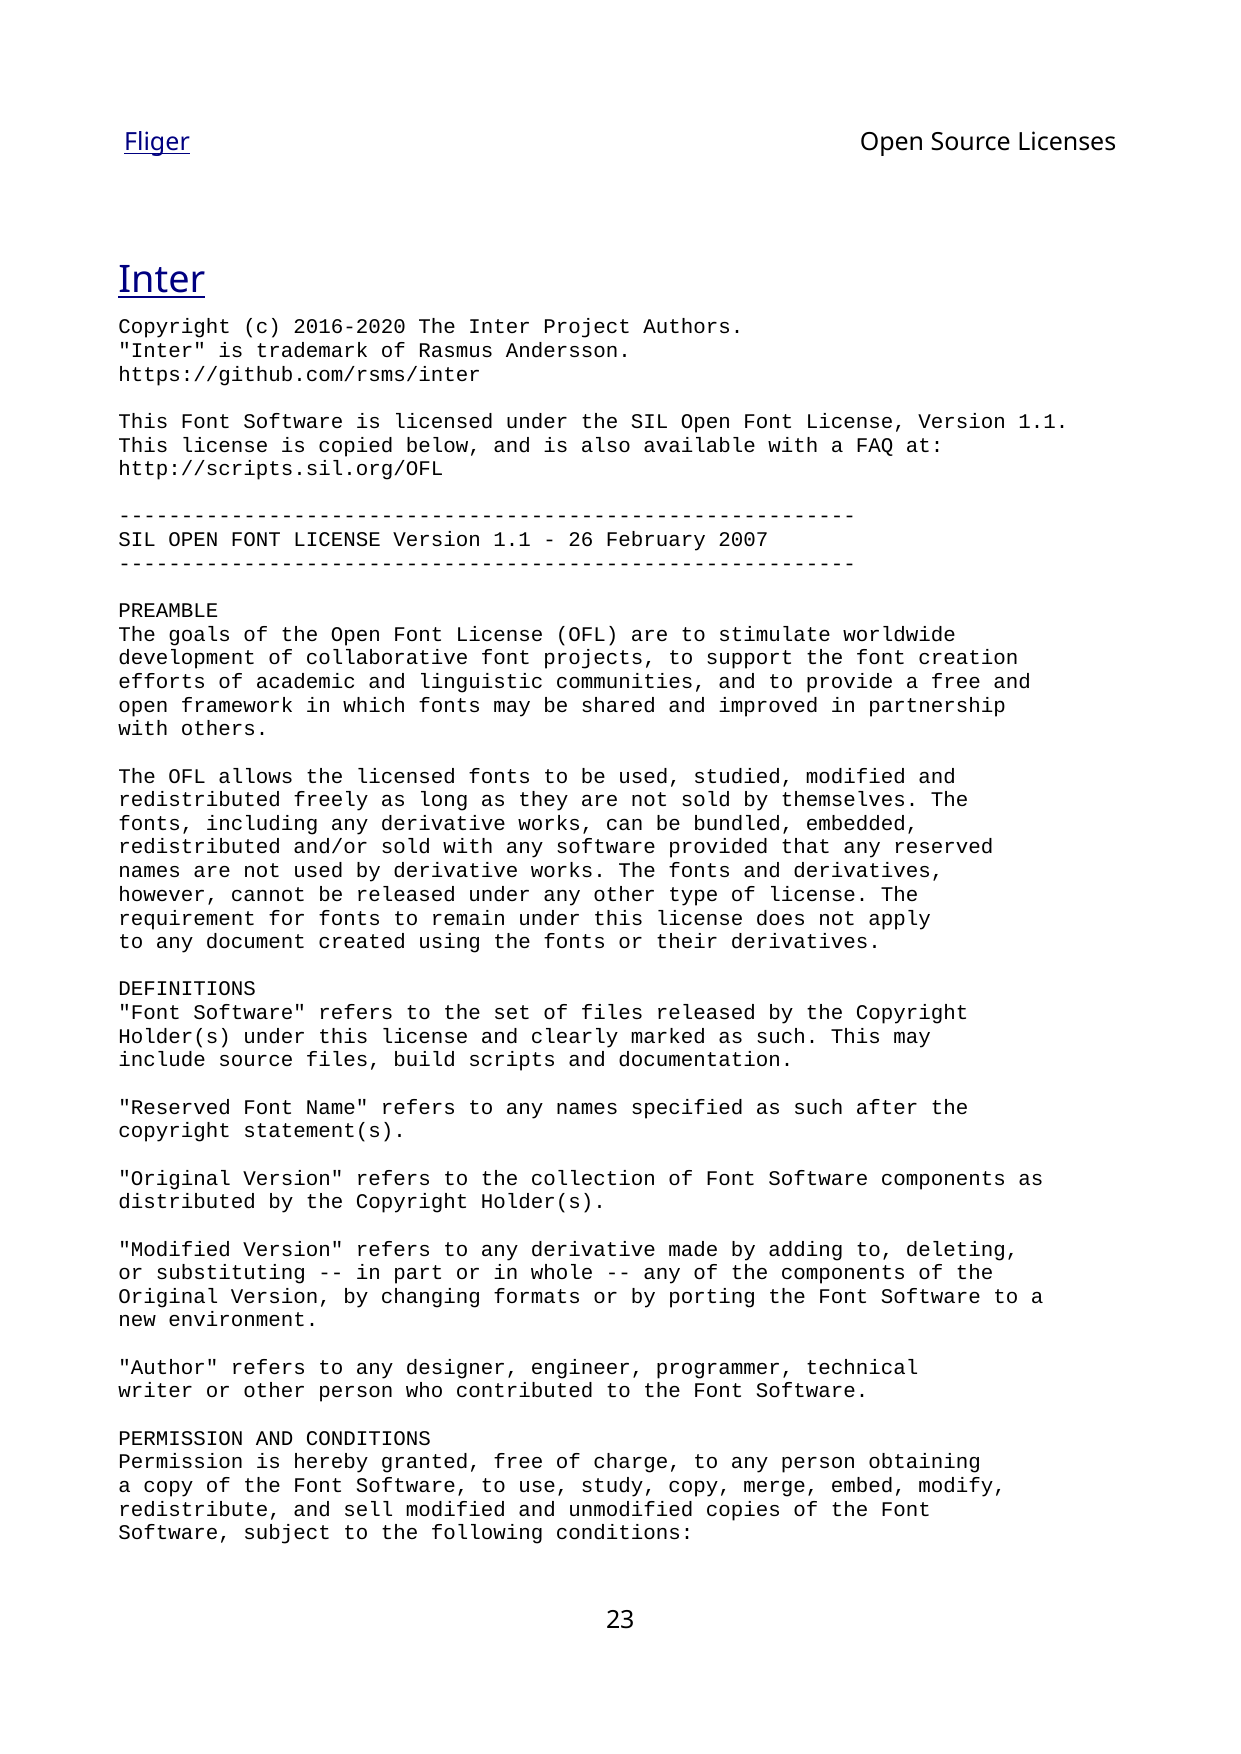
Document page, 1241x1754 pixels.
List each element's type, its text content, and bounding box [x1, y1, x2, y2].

text The goals of the Open Font License (OFL) are to stimulate worldwide [118, 624, 1122, 647]
text open framework in which fonts may be shared and improved in partnership [118, 695, 1122, 718]
text fonts, including any derivative works, can be bundled, embedded, [118, 813, 1122, 837]
text PERMISSION AND CONDITIONS [118, 1428, 1122, 1451]
text ----------------------------------------------------------- [118, 506, 1122, 529]
subtitle Inter [118, 252, 1122, 304]
text The OFL allows the licensed fonts to be used, studied, modified and [118, 766, 1122, 789]
text requirement for fonts to remain under this license does not apply [118, 907, 1122, 931]
text SIL OPEN FONT LICENSE Version 1.1 - 26 February 2007 [118, 529, 1122, 553]
text names are not used by derivative works. The fonts and derivatives, [118, 860, 1122, 884]
text "Modified Version" refers to any derivative made by adding to, deleting, [118, 1238, 1122, 1262]
text ----------------------------------------------------------- [118, 553, 1122, 576]
text Original Version, by changing formats or by porting the Font Software to a [118, 1286, 1122, 1309]
text This Font Software is licensed under the SIL Open Font License, Version 1.1. [118, 411, 1122, 434]
text distributed by the Copyright Holder(s). [118, 1191, 1122, 1215]
text Permission is hereby granted, free of charge, to any person obtaining [118, 1451, 1122, 1475]
text a copy of the Font Software, to use, study, copy, merge, embed, modify, [118, 1475, 1122, 1499]
text PREAMBLE [118, 600, 1122, 624]
text http://scripts.sil.org/OFL [118, 458, 1122, 482]
text Holder(s) under this license and clearly marked as such. This may [118, 1026, 1122, 1049]
text redistribute, and sell modified and unmodified copies of the Font [118, 1499, 1122, 1522]
text include source files, build scripts and documentation. [118, 1049, 1122, 1073]
text "Font Software" refers to the set of files released by the Copyright [118, 1002, 1122, 1026]
text This license is copied below, and is also available with a FAQ at: [118, 434, 1122, 458]
text DEFINITIONS [118, 978, 1122, 1002]
text copyright statement(s). [118, 1120, 1122, 1144]
text writer or other person who contributed to the Font Software. [118, 1380, 1122, 1404]
text "Reserved Font Name" refers to any names specified as such after the [118, 1097, 1122, 1120]
text however, cannot be released under any other type of license. The [118, 884, 1122, 907]
text efforts of academic and linguistic communities, and to provide a free and [118, 671, 1122, 695]
text with others. [118, 718, 1122, 742]
text development of collaborative font projects, to support the font creation [118, 647, 1122, 671]
text "Author" refers to any designer, engineer, programmer, technical [118, 1357, 1122, 1380]
text Software, subject to the following conditions: [118, 1522, 1122, 1546]
text or substituting -- in part or in whole -- any of the components of the [118, 1262, 1122, 1286]
text "Inter" is trademark of Rasmus Andersson. [118, 340, 1122, 364]
text new environment. [118, 1309, 1122, 1333]
text https://github.com/rsms/inter [118, 364, 1122, 387]
text redistributed and/or sold with any software provided that any reserved [118, 837, 1122, 860]
text "Original Version" refers to the collection of Font Software components as [118, 1168, 1122, 1191]
text Copyright (c) 2016-2020 The Inter Project Authors. [118, 316, 1122, 340]
text redistributed freely as long as they are not sold by themselves. The [118, 789, 1122, 813]
text to any document created using the fonts or their derivatives. [118, 931, 1122, 955]
